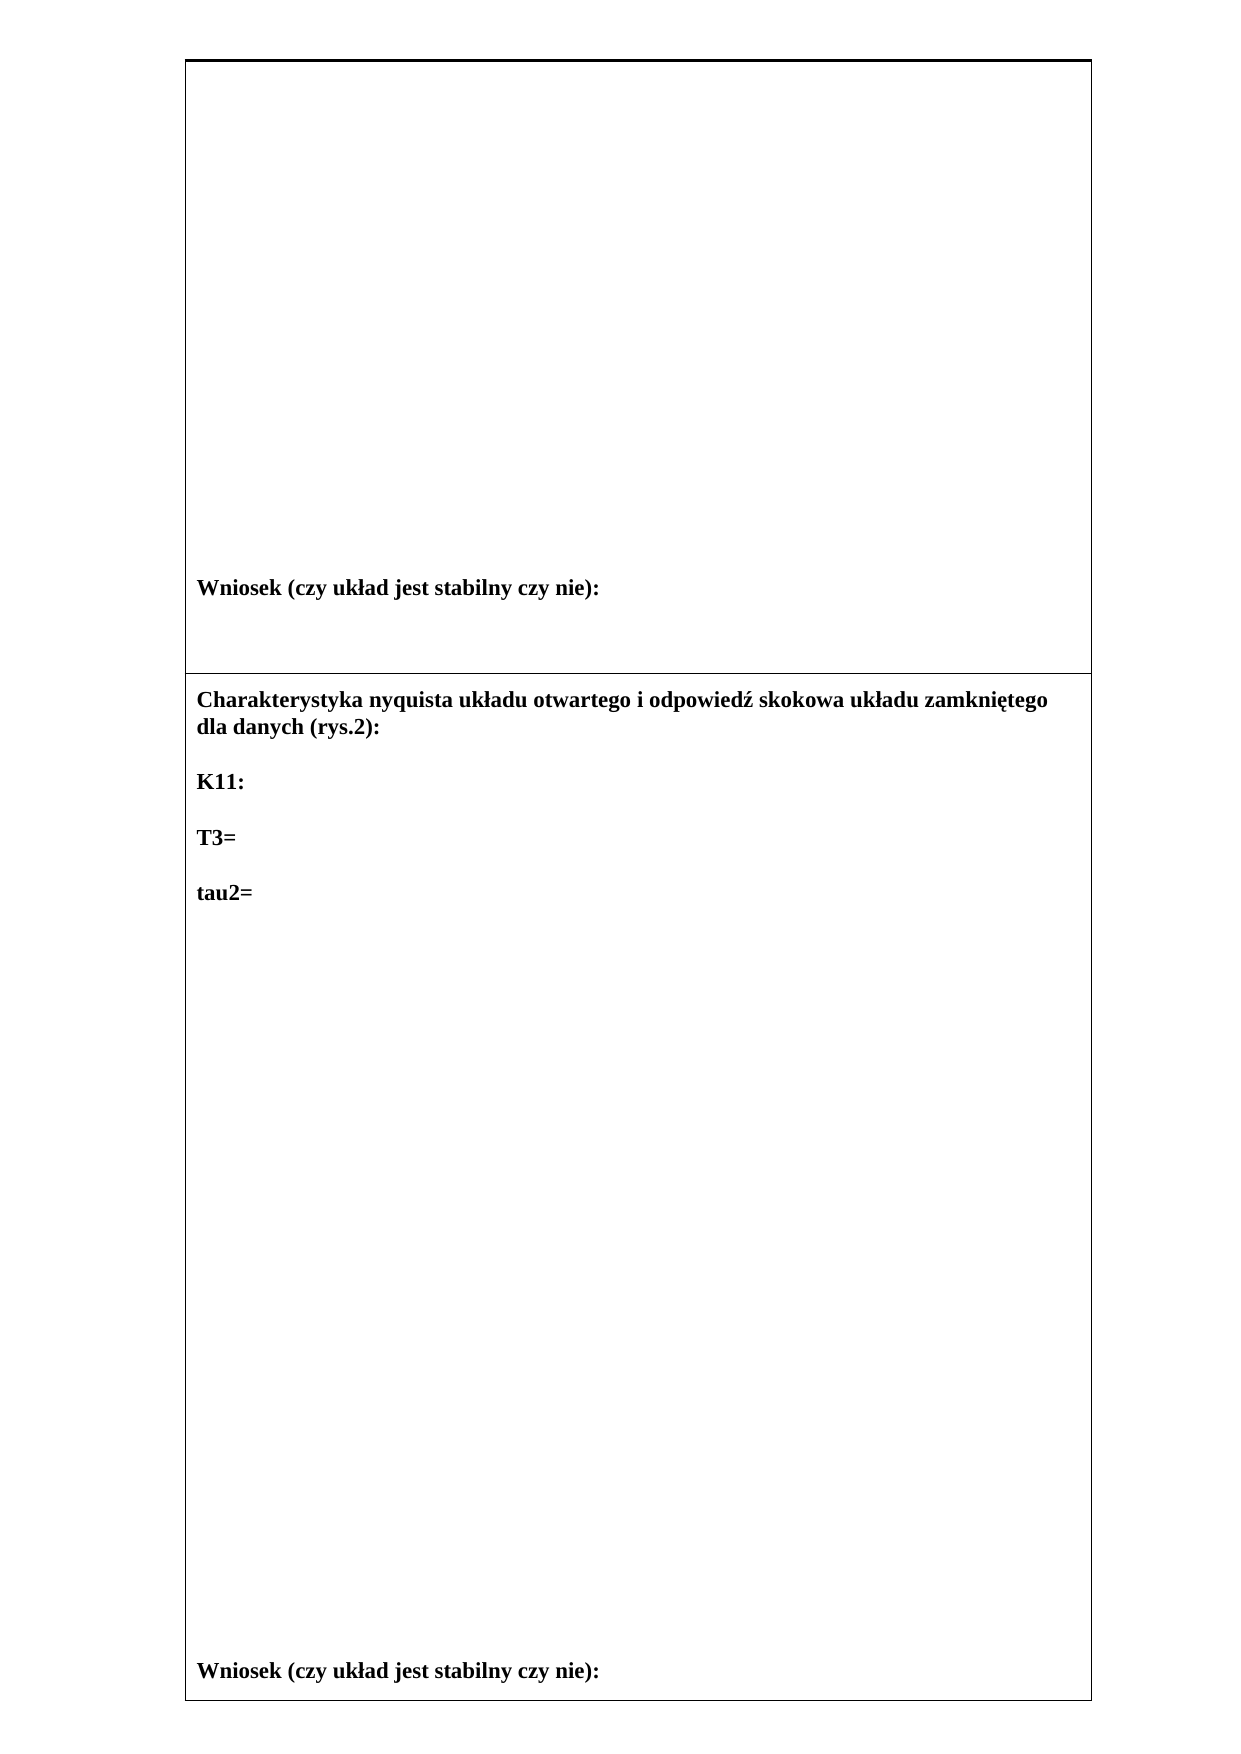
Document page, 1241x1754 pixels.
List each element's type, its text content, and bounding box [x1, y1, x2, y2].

table_cell Charakterystyka nyquista układu otwartego i odpowiedź skokowa układu zamkniętego dla danych (rys.2): K11: T3= tau2= Wniosek (czy układ jest stabilny czy nie): [186, 674, 1091, 1700]
table_cell Wniosek (czy układ jest stabilny czy nie): [186, 62, 1091, 673]
